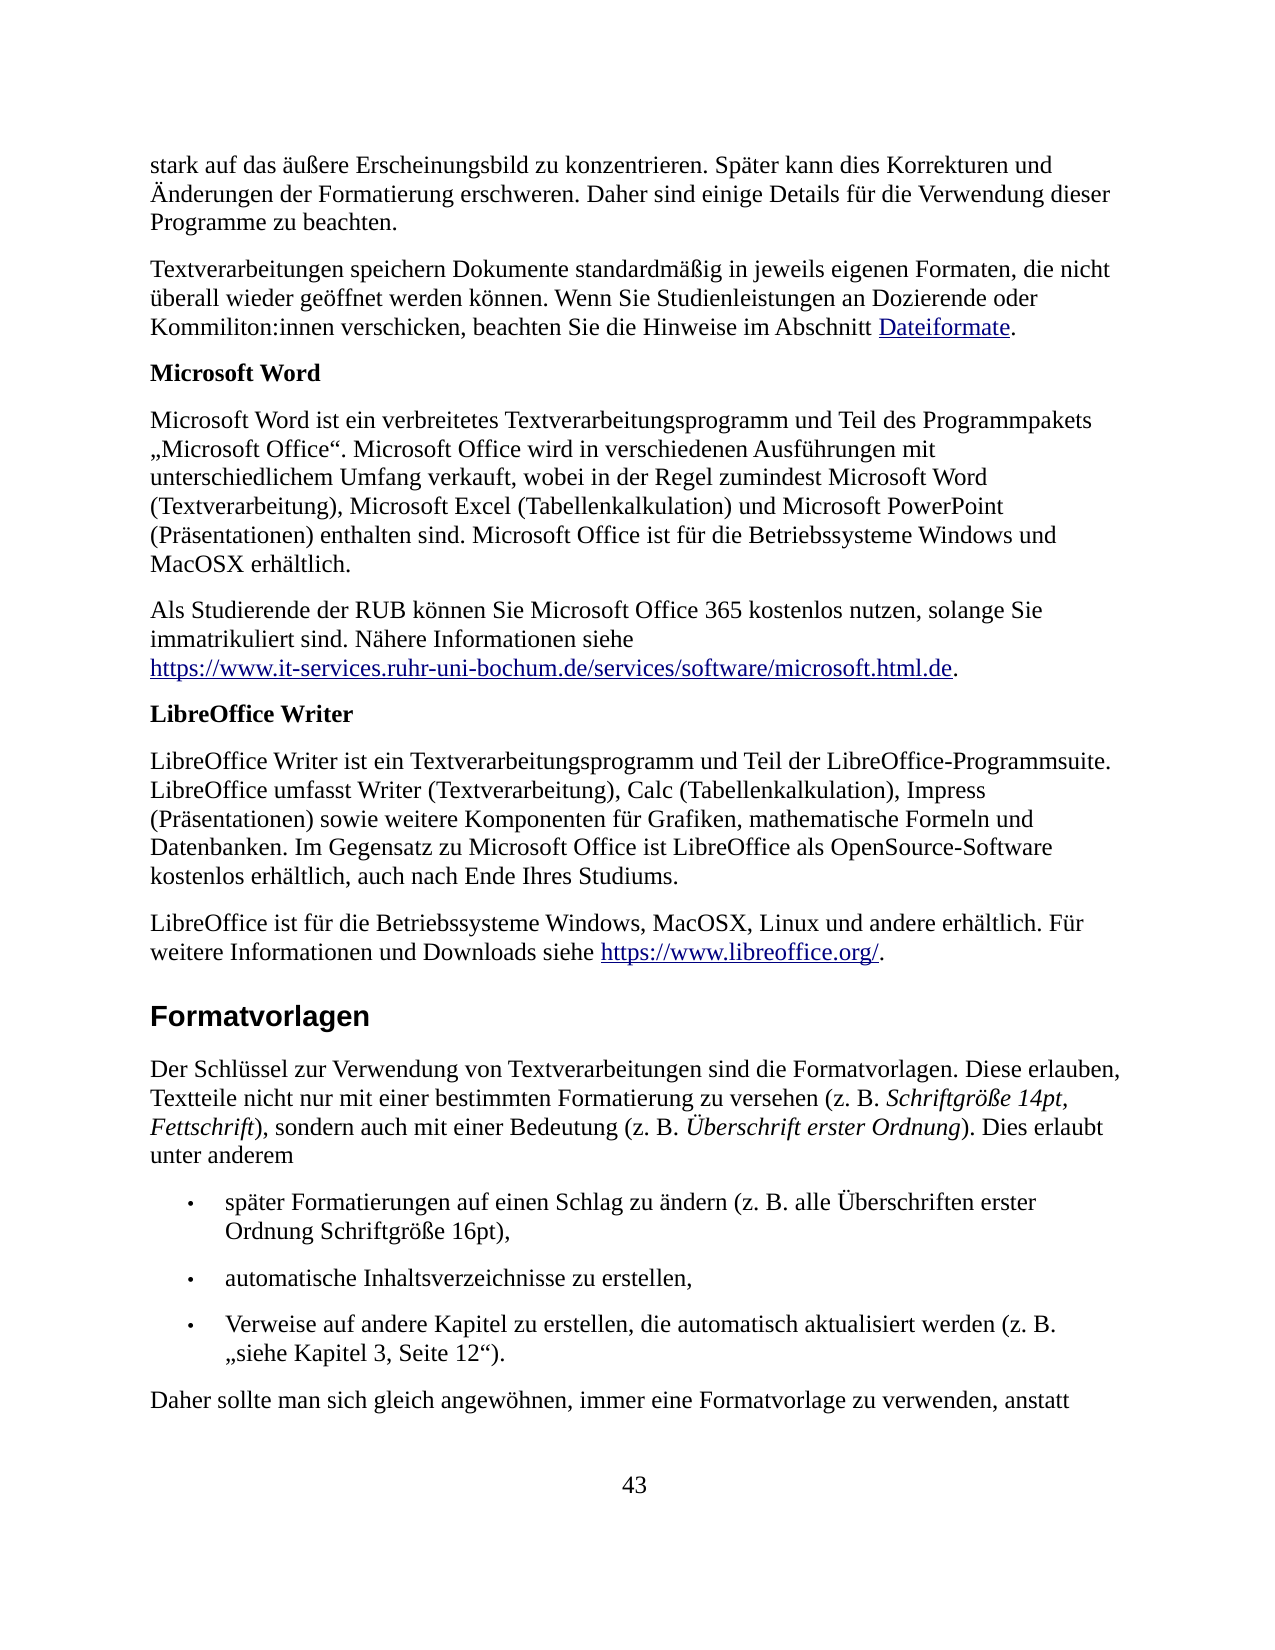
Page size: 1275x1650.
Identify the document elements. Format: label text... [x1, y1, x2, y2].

text Daher sollte man sich gleich angewöhnen, immer eine Formatvorlage zu verwenden, anstatt [150, 1385, 1125, 1413]
list Verweise auf andere Kapitel zu erstellen, die automatisch aktualisiert werden (z. B. „siehe Kapitel 3, Seite 12“). [187, 1309, 1125, 1367]
list automatische Inhaltsverzeichnisse zu erstellen, [187, 1263, 1125, 1291]
text Microsoft Word ist ein verbreitetes Textverarbeitungsprogramm und Teil des Programmpakets „Microsoft Office“. Microsoft Office wird in verschiedenen Ausführungen mit unterschiedlichem Umfang verkauft, wobei in der Regel zumindest Microsoft Word (Textverarbeitung), Microsoft Excel (Tabellenkalkulation) und Microsoft PowerPoint (Präsentationen) enthalten sind. Microsoft Office ist für die Betriebssysteme Windows und MacOSX erhältlich. [150, 405, 1125, 577]
subtitle Formatvorlagen [150, 999, 1125, 1033]
text Textverarbeitungen speichern Dokumente standardmäßig in jeweils eigenen Formaten, die nicht überall wieder geöffnet werden können. Wenn Sie Studienleistungen an Dozierende oder Kommiliton:innen verschicken, beachten Sie die Hinweise im Abschnitt Dateiformate. [150, 254, 1125, 340]
text Als Studierende der RUB können Sie Microsoft Office 365 kostenlos nutzen, solange Sie immatrikuliert sind. Nähere Informationen siehe https://www.it-services.ruhr-uni-bochum.de/services/software/microsoft.html.de. [150, 595, 1125, 682]
text LibreOffice Writer ist ein Textverarbeitungsprogramm und Teil der LibreOffice-Programmsuite. LibreOffice umfasst Writer (Textverarbeitung), Calc (Tabellenkalkulation), Impress (Präsentationen) sowie weitere Komponenten für Grafiken, mathematische Formeln und Datenbanken. Im Gegensatz zu Microsoft Office ist LibreOffice als OpenSource-Software kostenlos erhältlich, auch nach Ende Ihres Studiums. [150, 746, 1125, 890]
text LibreOffice Writer [150, 699, 1125, 728]
text Microsoft Word [150, 358, 1125, 387]
list später Formatierungen auf einen Schlag zu ändern (z. B. alle Überschriften erster Ordnung Schriftgröße 16pt), [187, 1187, 1125, 1245]
text stark auf das äußere Erscheinungsbild zu konzentrieren. Später kann dies Korrekturen und Änderungen der Formatierung erschweren. Daher sind einige Details für die Verwendung dieser Programme zu beachten. [150, 150, 1125, 236]
text LibreOffice ist für die Betriebssysteme Windows, MacOSX, Linux und andere erhältlich. Für weitere Informationen und Downloads siehe https://www.libreoffice.org/. [150, 908, 1125, 965]
text Der Schlüssel zur Verwendung von Textverarbeitungen sind die Formatvorlagen. Diese erlauben, Textteile nicht nur mit einer bestimmten Formatierung zu versehen (z. B. Schriftgröße 14pt, Fettschrift), sondern auch mit einer Bedeutung (z. B. Überschrift erster Ordnung). Dies erlaubt unter anderem [150, 1054, 1125, 1169]
